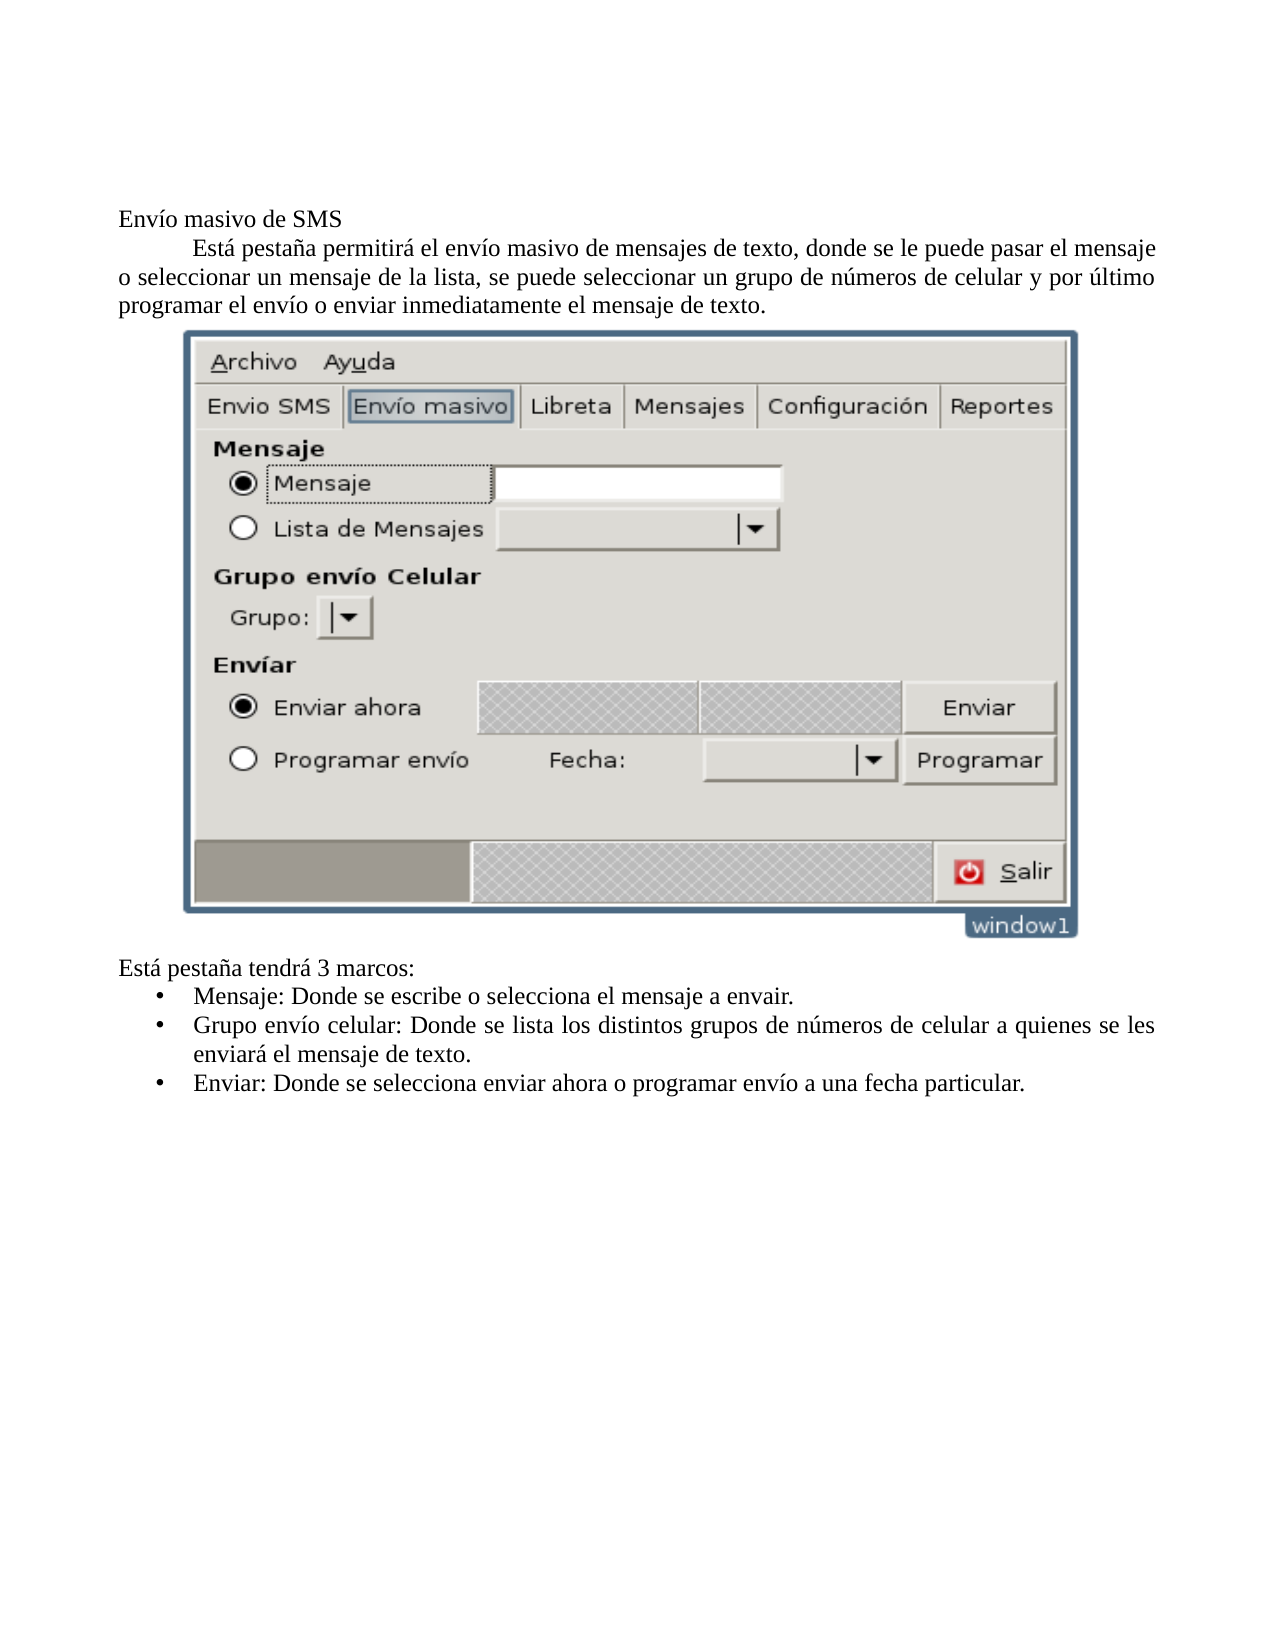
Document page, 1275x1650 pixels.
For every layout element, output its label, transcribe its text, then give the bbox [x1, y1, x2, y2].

text Está pestaña permitirá el envío masivo de mensajes de texto, donde se le puede pasar el mensaje o seleccionar un mensaje de la lista, se puede seleccionar un grupo de números de celular y por último programar el envío o enviar inmediatamente el mensaje de texto. [118, 233, 1157, 319]
list Grupo envío celular: Donde se lista los distintos grupos de números de celular a quienes se les enviará el mensaje de texto. [156, 1010, 1157, 1068]
picture [180, 319, 1095, 953]
text Envío masivo de SMS [118, 204, 1157, 233]
text Está pestaña tendrá 3 marcos: [118, 319, 1157, 981]
list Enviar: Donde se selecciona enviar ahora o programar envío a una fecha particular. [156, 1068, 1157, 1096]
list Mensaje: Donde se escribe o selecciona el mensaje a envair. [156, 981, 1157, 1010]
